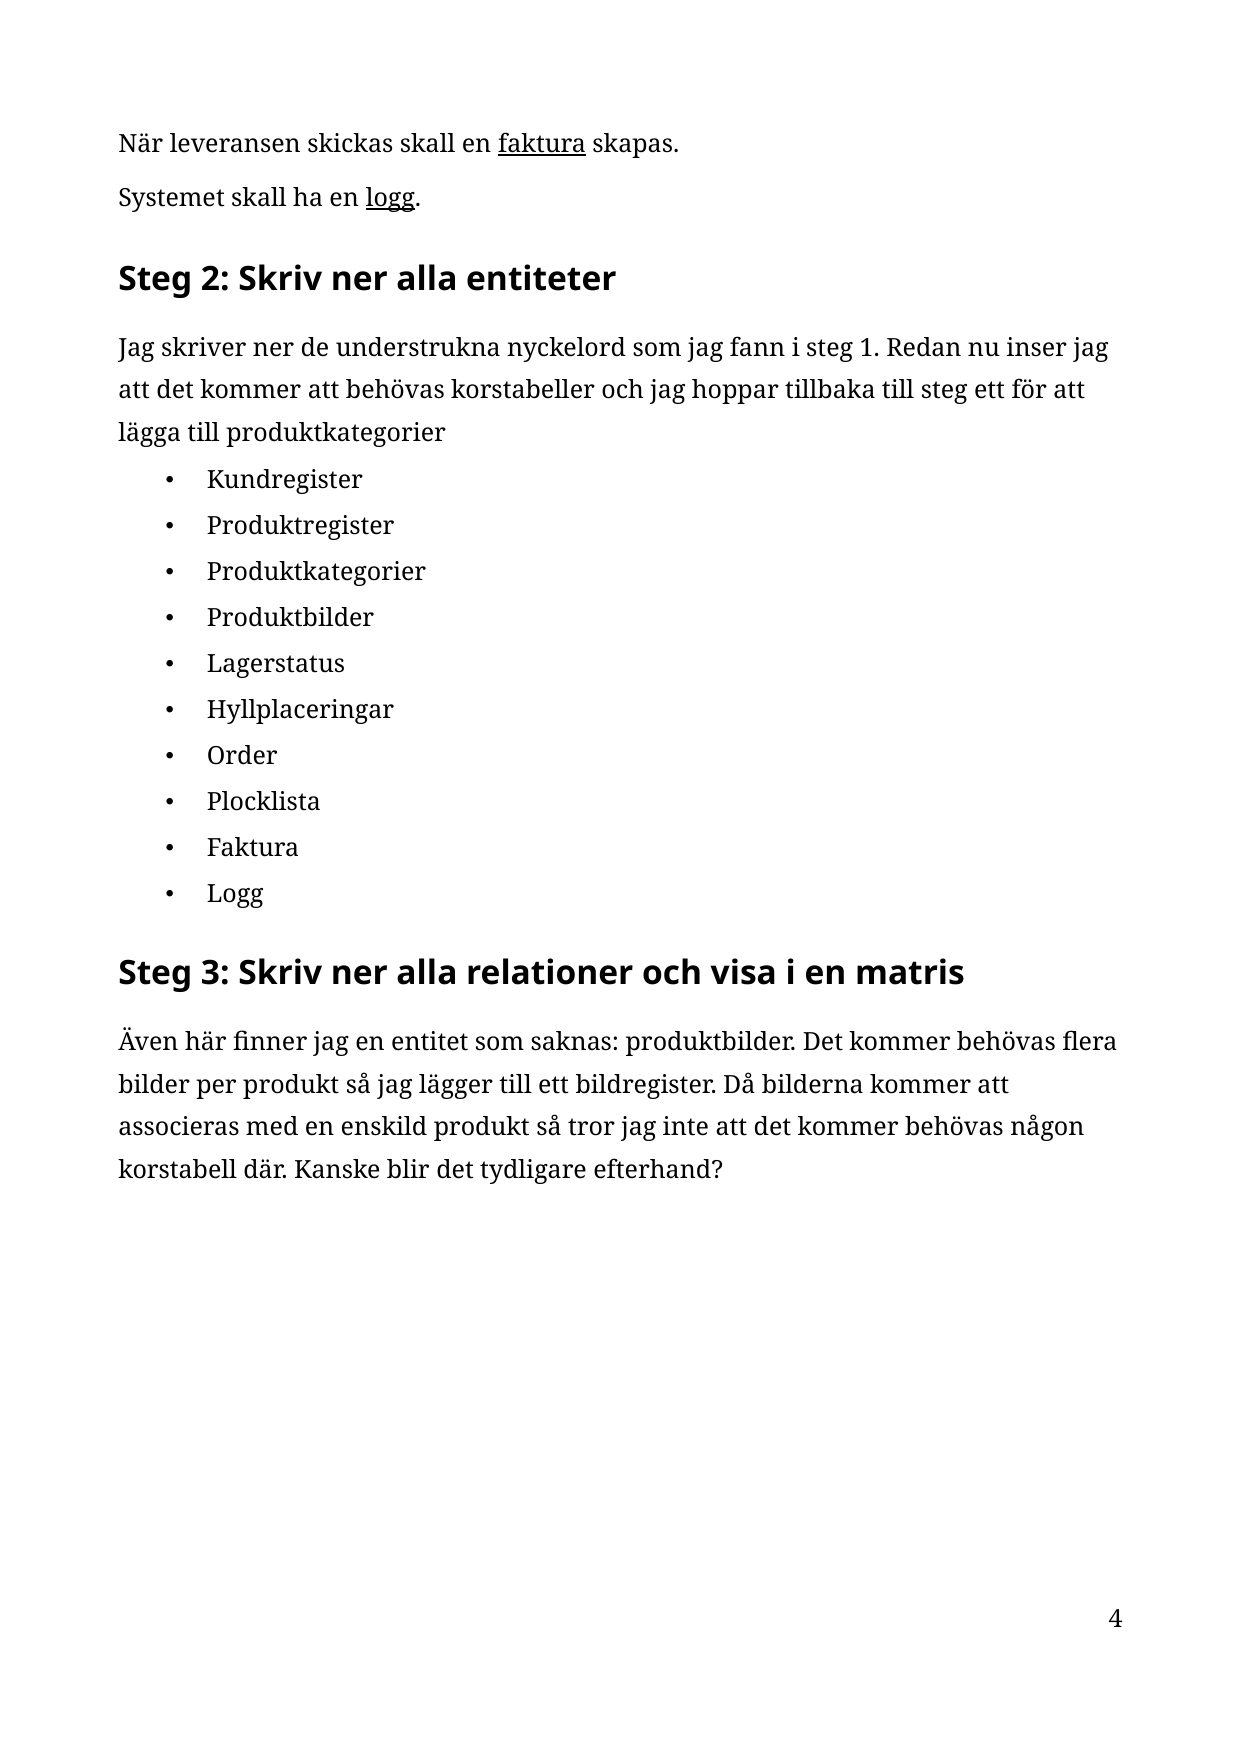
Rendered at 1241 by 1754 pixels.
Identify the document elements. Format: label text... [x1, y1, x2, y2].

list Plocklista [142, 783, 1122, 817]
subtitle Steg 3: Skriv ner alla relationer och visa i en matris [118, 951, 1122, 993]
list Produktkategorier [142, 554, 1122, 588]
text Systemet skall ha en logg. [118, 172, 1122, 215]
list Logg [142, 875, 1122, 909]
list Faktura [142, 829, 1122, 863]
list Produktregister [142, 508, 1122, 542]
list Lagerstatus [142, 646, 1122, 680]
subtitle Steg 2: Skriv ner alla entiteter [118, 256, 1122, 299]
list Hyllplaceringar [142, 692, 1122, 726]
text Jag skriver ner de understrukna nyckelord som jag fann i steg 1. Redan nu inser jag att det kommer att behövas korstabeller och jag hoppar tillbaka till steg ett för att lägga till produktkategorier [118, 322, 1122, 450]
list Produktbilder [142, 600, 1122, 634]
text När leveransen skickas skall en faktura skapas. [118, 118, 1122, 161]
list Kundregister [142, 462, 1122, 496]
text Även här finner jag en entitet som saknas: produktbilder. Det kommer behövas flera bilder per produkt så jag lägger till ett bildregister. Då bilderna kommer att associeras med en enskild produkt så tror jag inte att det kommer behövas någon korstabell där. Kanske blir det tydligare efterhand? [118, 1017, 1122, 1187]
list Order [142, 737, 1122, 772]
